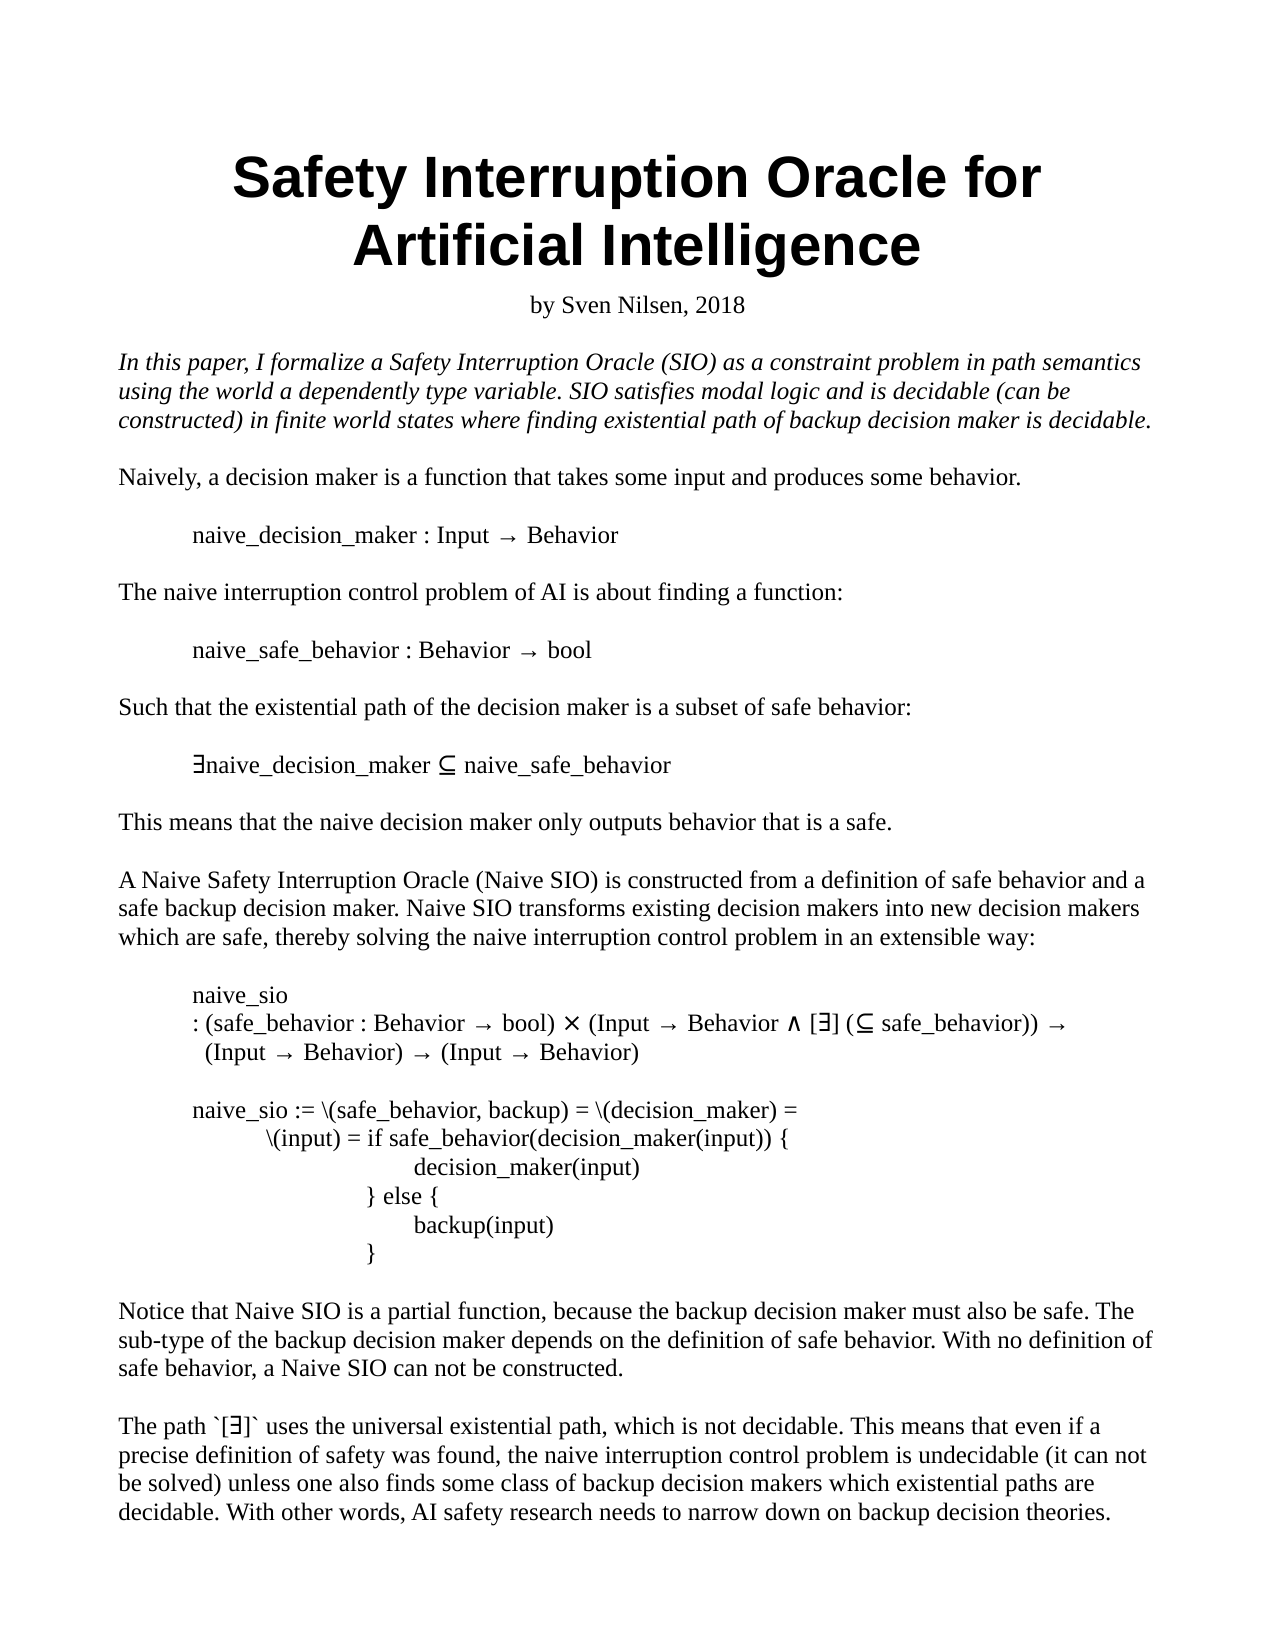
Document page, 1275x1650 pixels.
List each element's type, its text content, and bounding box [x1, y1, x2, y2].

text ∃naive_decision_maker ⊆ naive_safe_behavior [118, 750, 1157, 778]
text : (safe_behavior : Behavior → bool) ⨯ (Input → Behavior ∧ [∃] (⊆ safe_behavior)) → [118, 1008, 1157, 1037]
text decision_maker(input) [118, 1152, 1157, 1181]
text naive_sio [118, 980, 1157, 1008]
text \(input) = if safe_behavior(decision_maker(input)) { [118, 1123, 1157, 1152]
text The naive interruption control problem of AI is about finding a function: [118, 577, 1157, 606]
text This means that the naive decision maker only outputs behavior that is a safe. [118, 807, 1157, 836]
text Naively, a decision maker is a function that takes some input and produces some behavior. [118, 462, 1157, 491]
text A Naive Safety Interruption Oracle (Naive SIO) is constructed from a definition of safe behavior and a safe backup decision maker. Naive SIO transforms existing decision makers into new decision makers which are safe, thereby solving the naive interruption control problem in an extensible way: [118, 865, 1157, 951]
text (Input → Behavior) → (Input → Behavior) [118, 1037, 1157, 1066]
text naive_decision_maker : Input → Behavior [118, 520, 1157, 548]
text naive_safe_behavior : Behavior → bool [118, 635, 1157, 663]
text naive_sio := \(safe_behavior, backup) = \(decision_maker) = [118, 1095, 1157, 1123]
text The path `[∃]` uses the universal existential path, which is not decidable. This means that even if a precise definition of safety was found, the naive interruption control problem is undecidable (it can not be solved) unless one also finds some class of backup decision makers which existential paths are decidable. With other words, AI safety research needs to narrow down on backup decision theories. [118, 1411, 1157, 1526]
text In this paper, I formalize a Safety Interruption Oracle (SIO) as a constraint problem in path semantics using the world a dependently type variable. SIO satisfies modal logic and is decidable (can be constructed) in finite world states where finding existential path of backup decision maker is decidable. [118, 347, 1157, 433]
text } [118, 1238, 1157, 1267]
text } else { [118, 1181, 1157, 1210]
text Such that the existential path of the decision maker is a subset of safe behavior: [118, 692, 1157, 721]
title Safety Interruption Oracle for Artificial Intelligence [118, 143, 1157, 277]
text backup(input) [118, 1210, 1157, 1238]
text Notice that Naive SIO is a partial function, because the backup decision maker must also be safe. The sub-type of the backup decision maker depends on the definition of safe behavior. With no definition of safe behavior, a Naive SIO can not be constructed. [118, 1296, 1157, 1382]
text by Sven Nilsen, 2018 [118, 290, 1157, 318]
